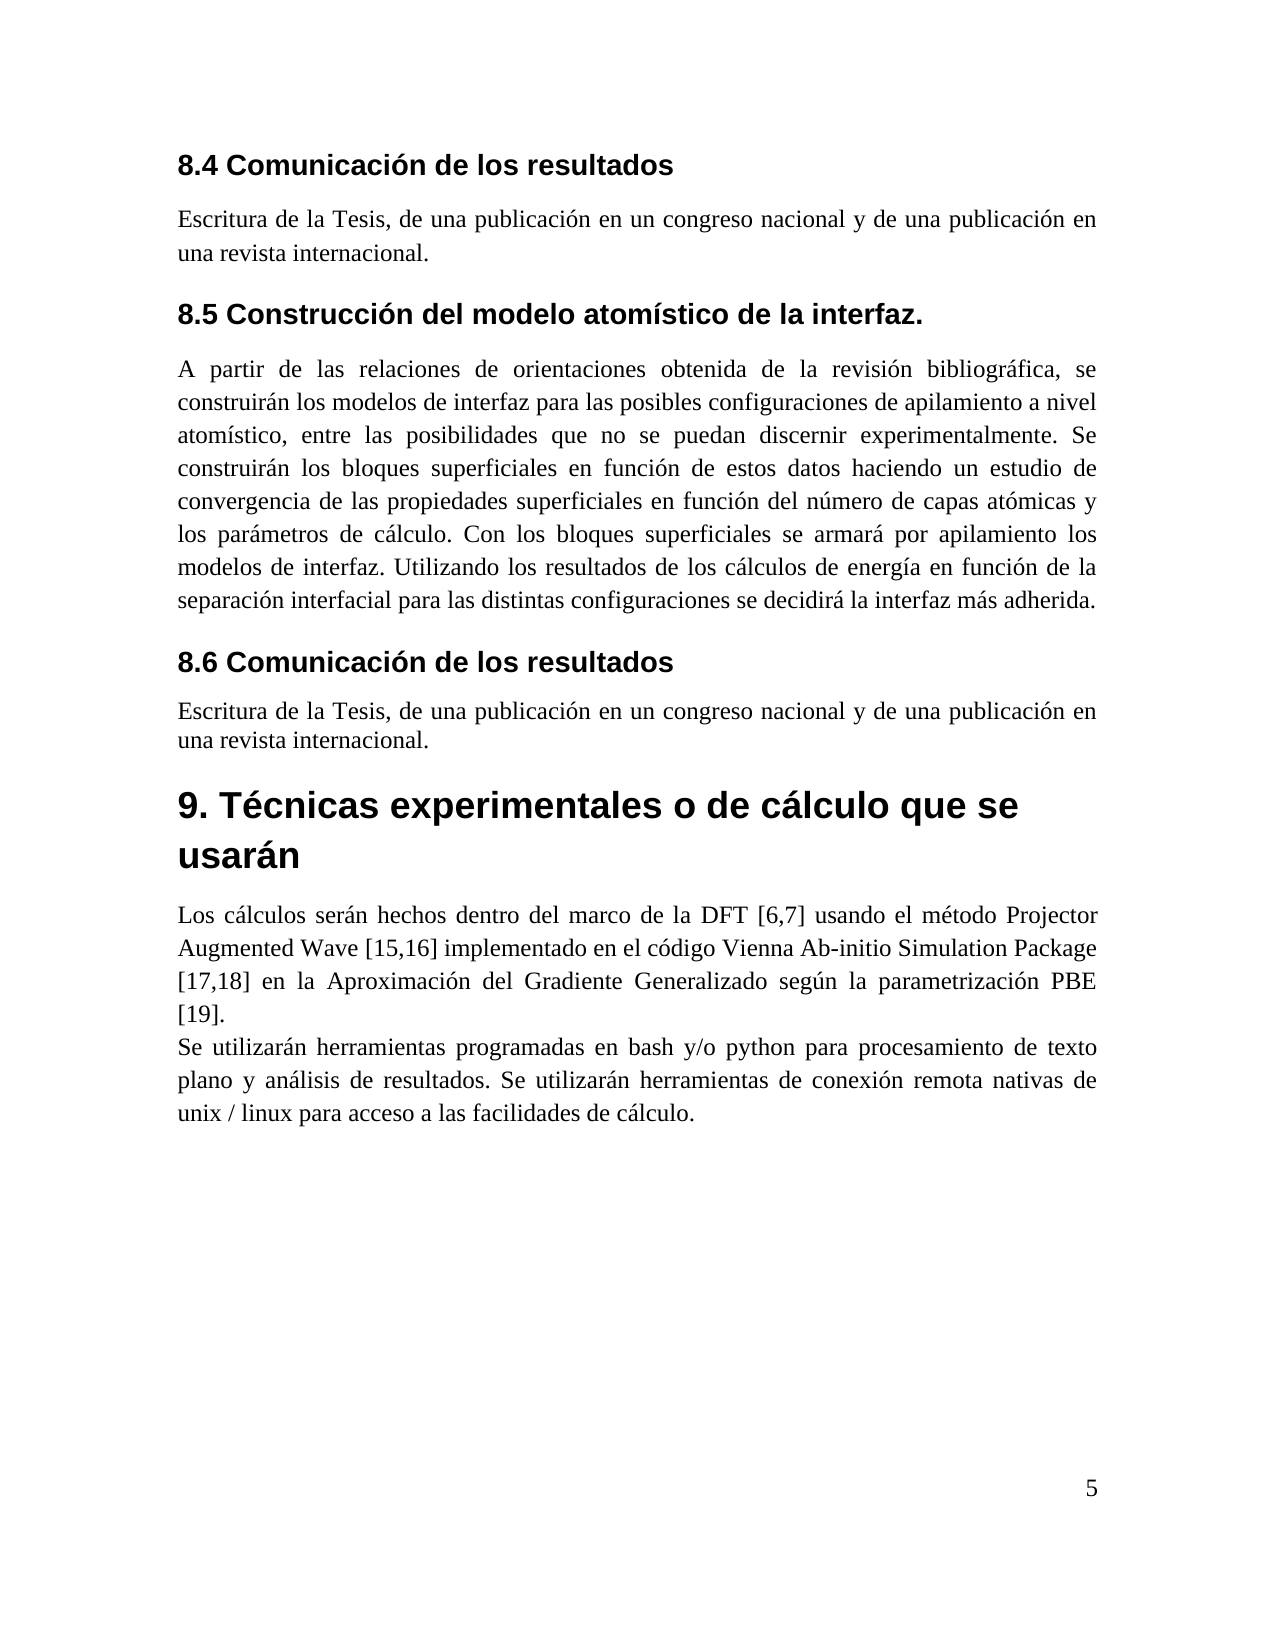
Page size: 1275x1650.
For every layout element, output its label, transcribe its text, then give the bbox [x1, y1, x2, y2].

text A partir de las relaciones de orientaciones obtenida de la revisión bibliográfica, se construirán los modelos de interfaz para las posibles configuraciones de apilamiento a nivel atomístico, entre las posibilidades que no se puedan discernir experimentalmente. Se construirán los bloques superficiales en función de estos datos haciendo un estudio de convergencia de las propiedades superficiales en función del número de capas atómicas y los parámetros de cálculo. Con los bloques superficiales se armará por apilamiento los modelos de interfaz. Utilizando los resultados de los cálculos de energía en función de la separación interfacial para las distintas configuraciones se decidirá la interfaz más adherida. [177, 354, 1098, 614]
text Escritura de la Tesis, de una publicación en un congreso nacional y de una publicación en una revista internacional. [177, 204, 1098, 266]
subtitle Comunicación de los resultados [177, 645, 1098, 679]
text Los cálculos serán hechos dentro del marco de la DFT [6,7] usando el método Projector Augmented Wave [15,16] implementado en el código Vienna Ab-initio Simulation Package [17,18] en la Aproximación del Gradiente Generalizado según la parametrización PBE [19]. [177, 900, 1098, 1028]
subtitle Construcción del modelo atomístico de la interfaz. [177, 297, 1098, 331]
subtitle Técnicas experimentales o de cálculo que se usarán [177, 783, 1098, 876]
subtitle Comunicación de los resultados [177, 148, 1098, 181]
text Escritura de la Tesis, de una publicación en un congreso nacional y de una publicación en una revista internacional. [177, 696, 1098, 754]
text Se utilizarán herramientas programadas en bash y/o python para procesamiento de texto plano y análisis de resultados. Se utilizarán herramientas de conexión remota nativas de unix / linux para acceso a las facilidades de cálculo. [177, 1032, 1098, 1127]
